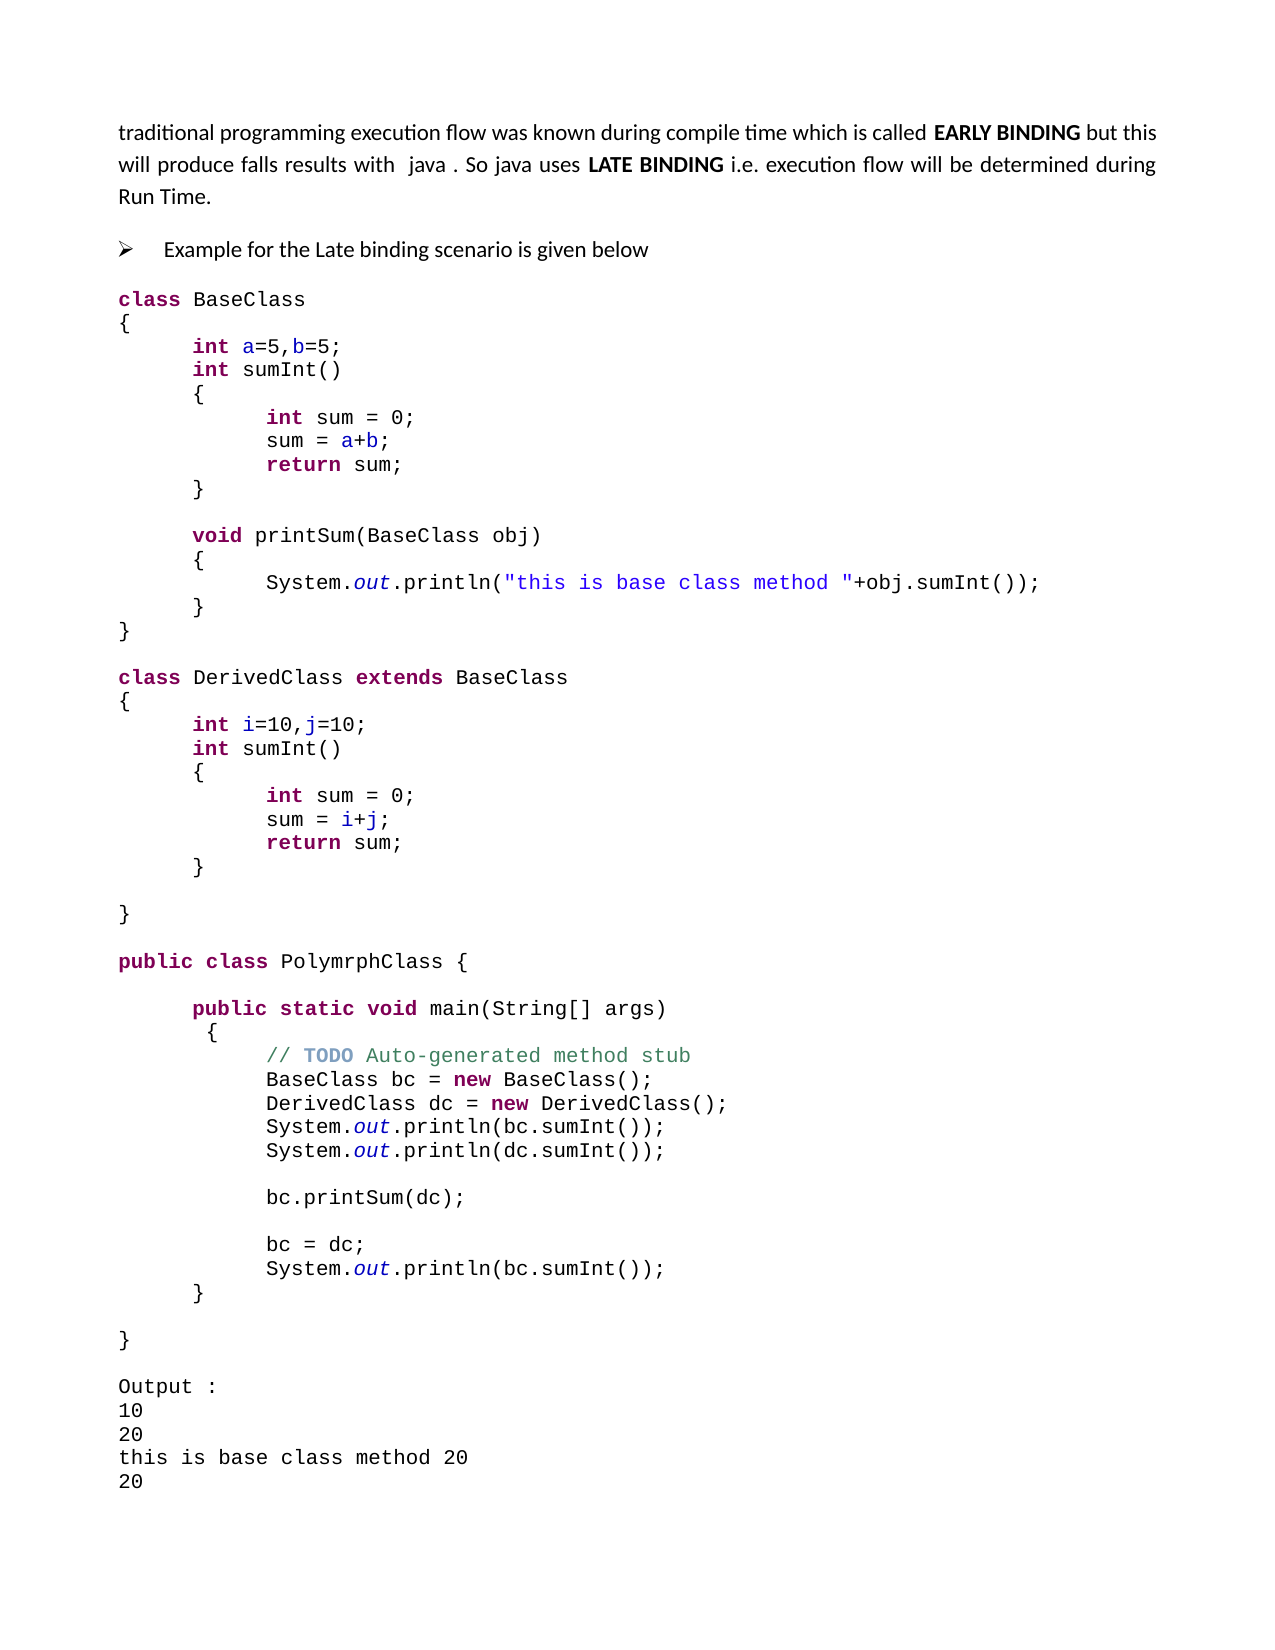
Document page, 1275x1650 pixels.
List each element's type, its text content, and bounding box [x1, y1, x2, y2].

text } [118, 478, 1157, 501]
text this is base class method 20 [118, 1447, 1157, 1471]
text traditional programming execution flow was known during compile time which is called EARLY BINDING but this will produce falls results with java . So java uses LATE BINDING i.e. execution flow will be determined during Run Time. [118, 118, 1157, 211]
text { [118, 383, 1157, 407]
text System.out.println(bc.sumInt()); [118, 1116, 1157, 1140]
text } [118, 1282, 1157, 1305]
text DerivedClass dc = new DerivedClass(); [118, 1092, 1157, 1116]
text int sum = 0; [118, 407, 1157, 430]
text { [118, 691, 1157, 714]
text System.out.println(dc.sumInt()); [118, 1140, 1157, 1163]
text public class PolymrphClass { [118, 951, 1157, 974]
text } [118, 856, 1157, 880]
text // TODO Auto-generated method stub [118, 1045, 1157, 1069]
text { [118, 761, 1157, 785]
text } [118, 903, 1157, 927]
text return sum; [118, 832, 1157, 856]
text int a=5,b=5; [118, 336, 1157, 359]
text public static void main(String[] args) [118, 998, 1157, 1022]
text return sum; [118, 454, 1157, 478]
text } [118, 596, 1157, 619]
text 20 [118, 1471, 1157, 1494]
text { [118, 1022, 1157, 1045]
text int sum = 0; [118, 785, 1157, 809]
text class BaseClass [118, 288, 1157, 312]
text Output : [118, 1376, 1157, 1400]
text int sumInt() [118, 738, 1157, 761]
text { [118, 312, 1157, 336]
text int sumInt() [118, 359, 1157, 383]
text } [118, 619, 1157, 643]
text } [118, 1329, 1157, 1353]
text sum = a+b; [118, 430, 1157, 454]
text bc.printSum(dc); [118, 1187, 1157, 1211]
text 10 [118, 1400, 1157, 1423]
text int i=10,j=10; [118, 714, 1157, 738]
text { [118, 549, 1157, 572]
text System.out.println(bc.sumInt()); [118, 1258, 1157, 1282]
text class DerivedClass extends BaseClass [118, 667, 1157, 691]
text BaseClass bc = new BaseClass(); [118, 1069, 1157, 1092]
text void printSum(BaseClass obj) [118, 525, 1157, 549]
text bc = dc; [118, 1234, 1157, 1258]
list Example for the Late binding scenario is given below [117, 236, 1157, 263]
text 20 [118, 1423, 1157, 1447]
text System.out.println("this is base class method "+obj.sumInt()); [118, 572, 1157, 596]
text sum = i+j; [118, 809, 1157, 832]
